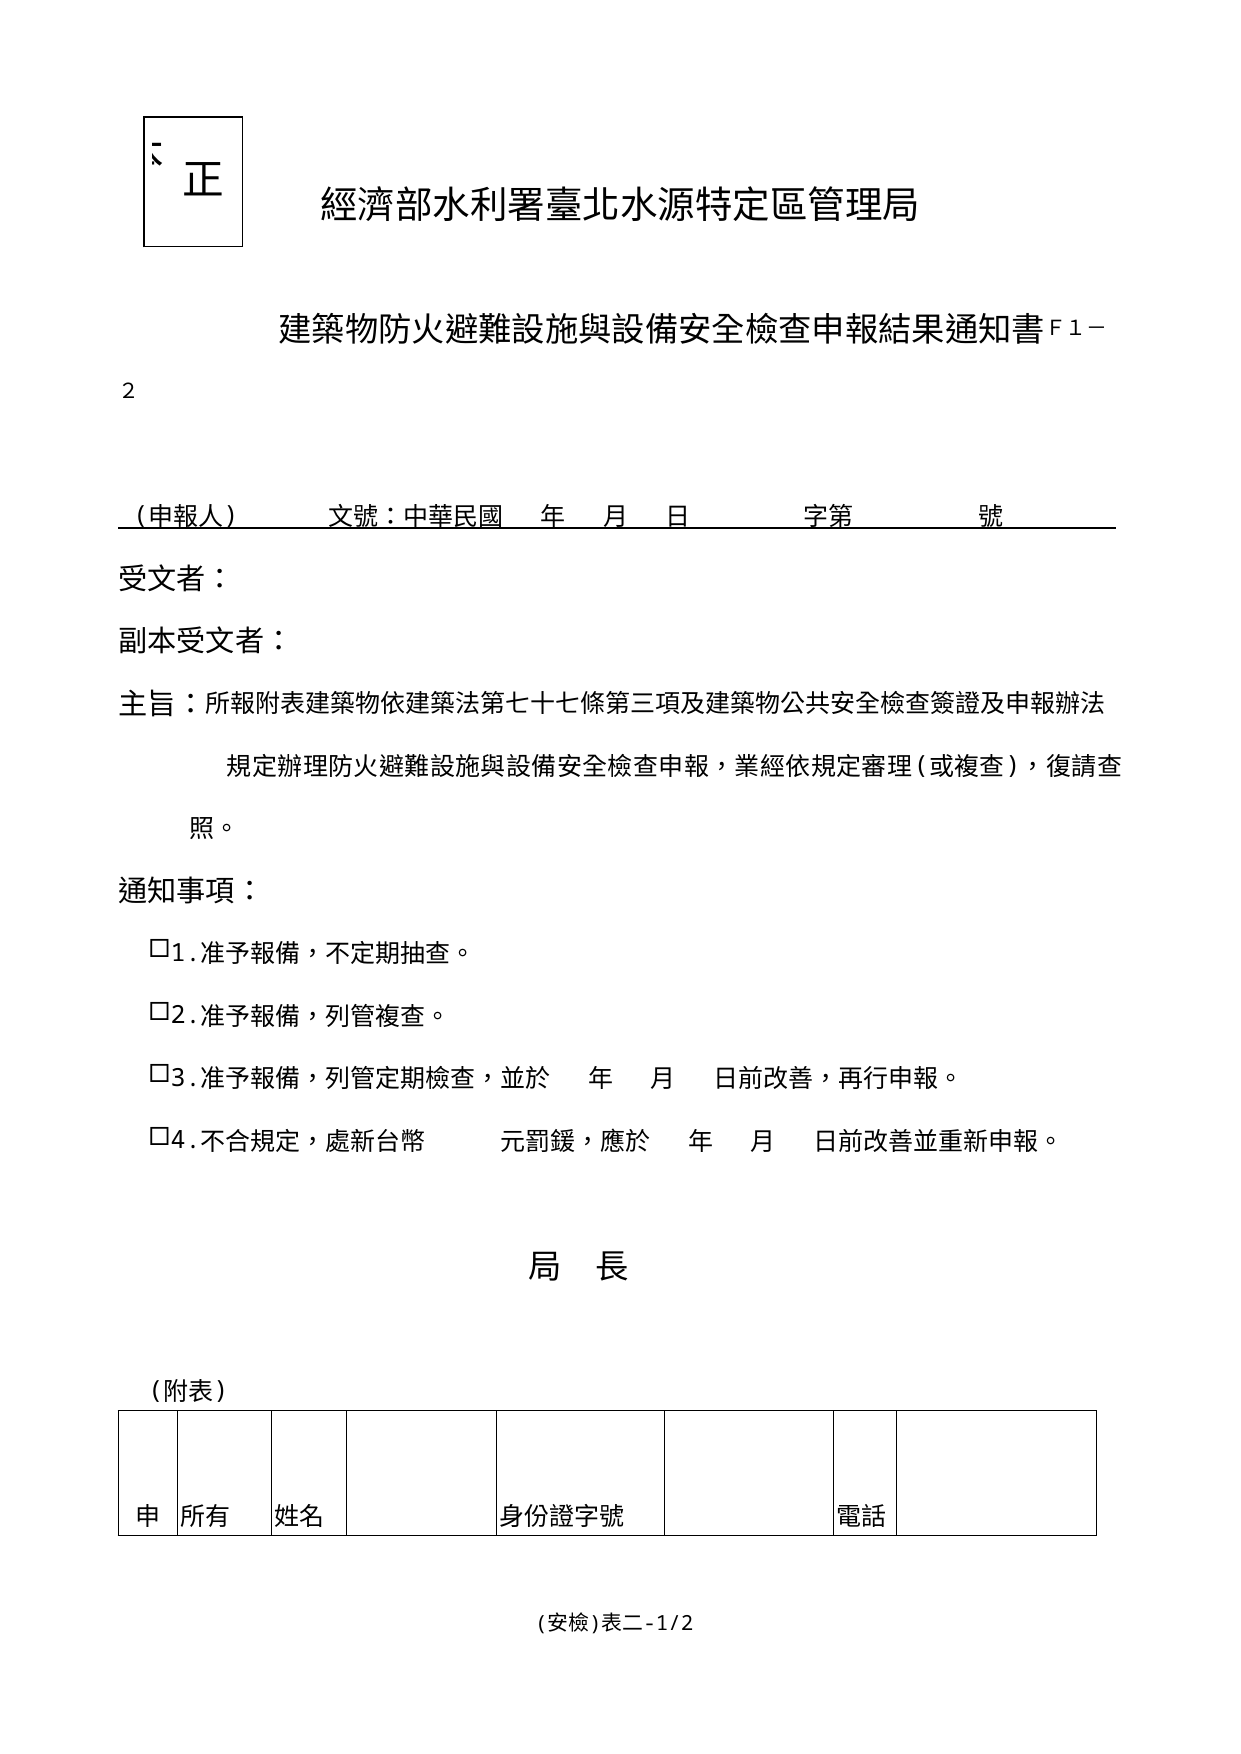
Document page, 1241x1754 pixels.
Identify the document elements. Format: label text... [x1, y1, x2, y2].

text 通知事項： [118, 847, 1122, 910]
text (附表) [118, 1347, 1122, 1410]
text 經濟部水利署臺北水源特定區管理局 [118, 160, 143, 222]
table_header [347, 1411, 496, 1535]
text 2.准予報備，列管複查。 [118, 972, 1122, 1035]
table_header 身份證字號 [497, 1411, 664, 1535]
text 主旨：所報附表建築物依建築法第七十七條第三項及建築物公共安全檢查簽證及申報辦法 [118, 660, 1122, 722]
text 經濟部水利署臺北水源特定區管理局 [243, 160, 1122, 222]
text 3.准予報備，列管定期檢查，並於 年 月 日前改善，再行申報。 [118, 1035, 1122, 1097]
table_header [897, 1411, 1096, 1535]
text 正本 [152, 133, 234, 231]
text 規定辦理防火避難設施與設備安全檢查申報，業經依規定審理(或複查)，復請查照。 [118, 722, 1122, 847]
table_header 電話 [834, 1411, 896, 1535]
text (申報人) 文號：中華民國 年 月 日 字第 號 [118, 472, 1122, 535]
table_header 姓名 [272, 1411, 346, 1535]
table_header 申 [119, 1411, 177, 1535]
text 4.不合規定，處新台幣 元罰鍰，應於 年 月 日前改善並重新申報。 [118, 1097, 1122, 1160]
table_header [665, 1411, 833, 1535]
text 局 長 [118, 1222, 1122, 1285]
text 受文者： [118, 535, 1122, 597]
text 副本受文者： [118, 597, 1122, 660]
text 建築物防火避難設施與設備安全檢查申報結果通知書Ｆ１－２ [118, 285, 1122, 410]
text 1.准予報備，不定期抽查。 [118, 910, 1122, 972]
table_header 所有 [178, 1411, 271, 1535]
